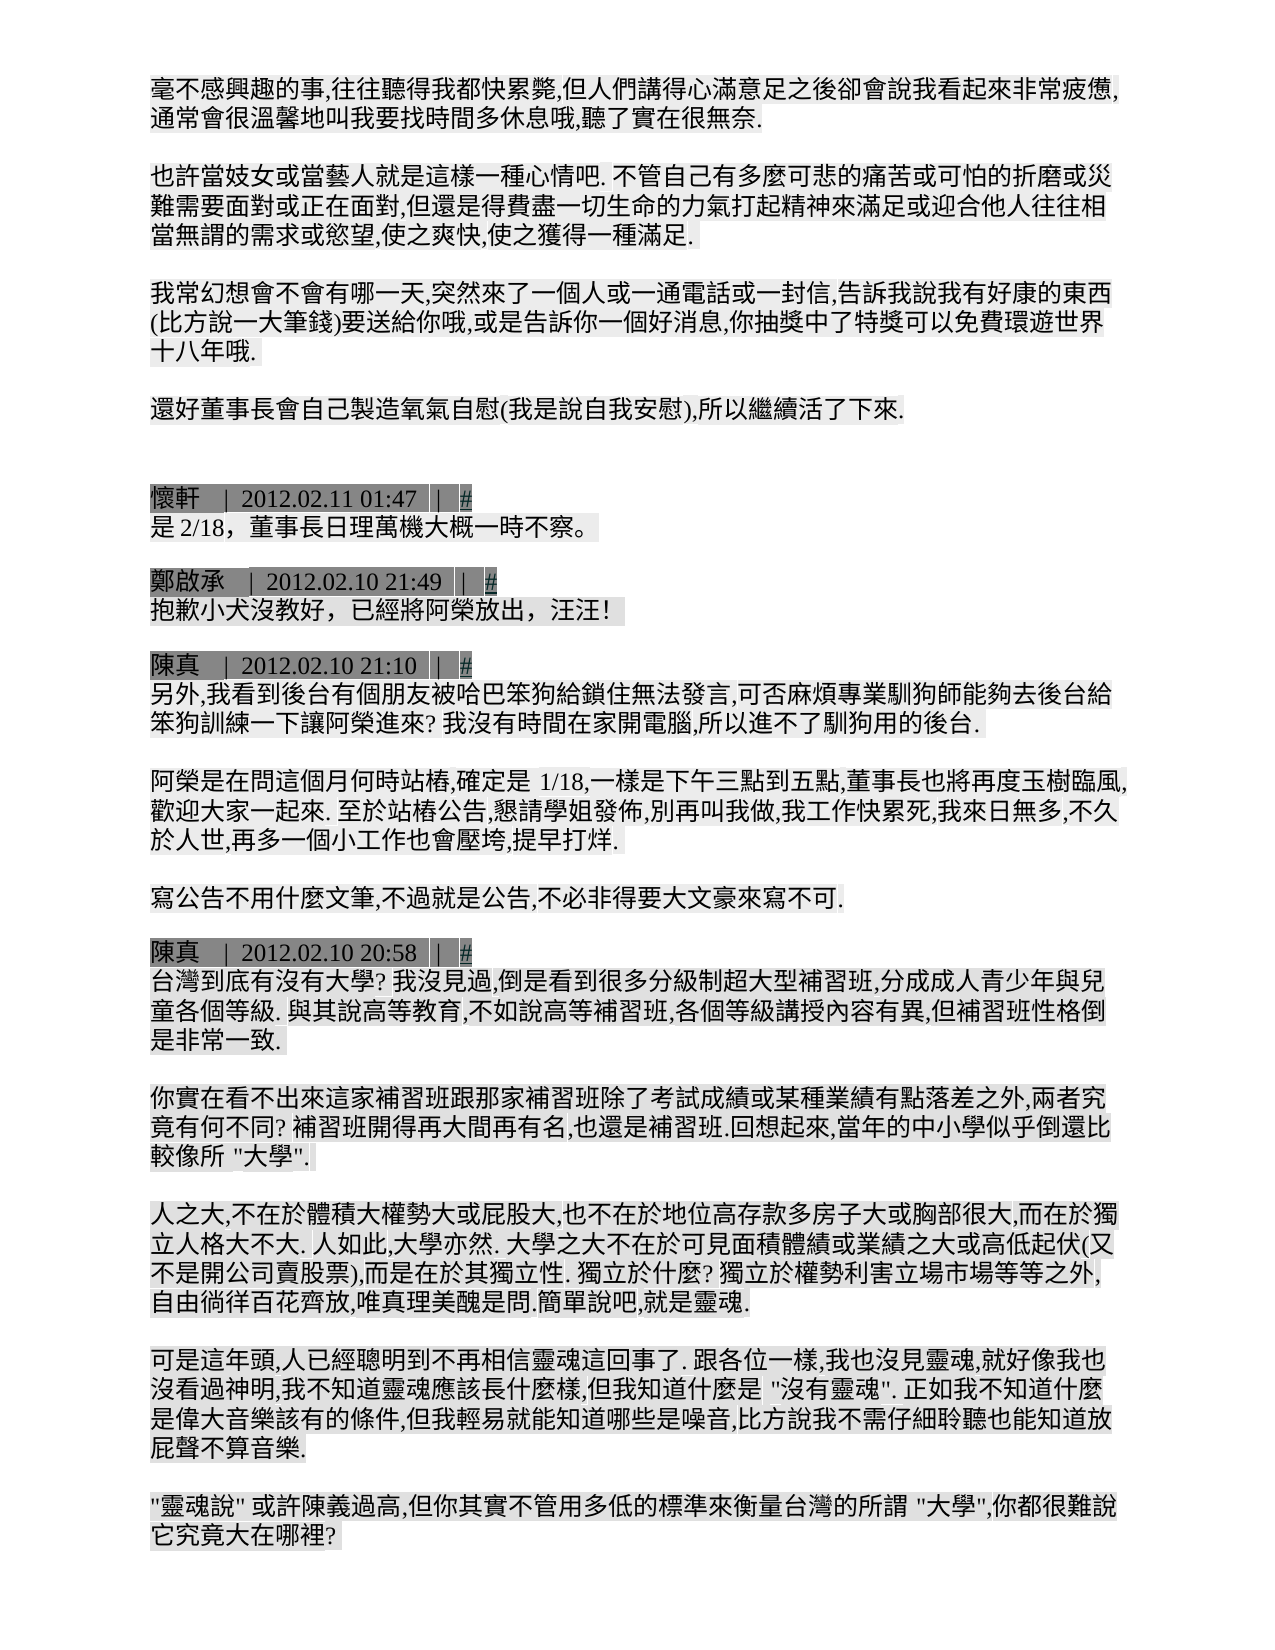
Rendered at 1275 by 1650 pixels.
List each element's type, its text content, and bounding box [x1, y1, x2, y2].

text 鄭啟承 | 2012.02.10 21:49 | # [150, 567, 1125, 597]
text 是2/18，董事長日理萬機大概一時不察。 [150, 513, 1125, 542]
text 陳真 | 2012.02.10 20:58 | # [150, 938, 1125, 967]
text 陳真 | 2012.02.10 21:10 | # [150, 651, 1125, 680]
text 抱歉小犬沒教好，已經將阿榮放出，汪汪！ [150, 597, 1125, 626]
text 另外,我看到後台有個朋友被哈巴笨狗給鎖住無法發言,可否麻煩專業馴狗師能夠去後台給笨狗訓練一下讓阿榮進來? 我沒有時間在家開電腦,所以進不了馴狗用的後台. 阿榮是在問這個月何時站樁,確定是 1/18,一樣是下午三點到五點,董事長也將再度玉樹臨風,歡迎大家一起來. 至於站樁公告,懇請學姐發佈,別再叫我做,我工作快累死,我來日無多,不久於人世,再多一個小工作也會壓垮,提早打烊. 寫公告不用什麼文筆,不過就是公告,不必非得要大文豪來寫不可. [150, 680, 1125, 913]
text 毫不感興趣的事,往往聽得我都快累斃,但人們講得心滿意足之後卻會說我看起來非常疲憊,通常會很溫馨地叫我要找時間多休息哦,聽了實在很無奈. 也許當妓女或當藝人就是這樣一種心情吧. 不管自己有多麼可悲的痛苦或可怕的折磨或災難需要面對或正在面對,但還是得費盡一切生命的力氣打起精神來滿足或迎合他人往往相當無謂的需求或慾望,使之爽快,使之獲得一種滿足. 我常幻想會不會有哪一天,突然來了一個人或一通電話或一封信,告訴我說我有好康的東西(比方說一大筆錢)要送給你哦,或是告訴你一個好消息,你抽獎中了特獎可以免費環遊世界十八年哦. 還好董事長會自己製造氧氣自慰(我是說自我安慰),所以繼續活了下來. [150, 75, 1125, 425]
text 懷軒 | 2012.02.11 01:47 | # [150, 484, 1125, 513]
text 台灣到底有沒有大學? 我沒見過,倒是看到很多分級制超大型補習班,分成成人青少年與兒童各個等級. 與其說高等教育,不如說高等補習班,各個等級講授內容有異,但補習班性格倒是非常一致. 你實在看不出來這家補習班跟那家補習班除了考試成績或某種業績有點落差之外,兩者究竟有何不同? 補習班開得再大間再有名,也還是補習班.回想起來,當年的中小學似乎倒還比較像所 "大學". 人之大,不在於體積大權勢大或屁股大,也不在於地位高存款多房子大或胸部很大,而在於獨立人格大不大. 人如此,大學亦然. 大學之大不在於可見面積體績或業績之大或高低起伏(又不是開公司賣股票),而是在於其獨立性. 獨立於什麼? 獨立於權勢利害立場市場等等之外,自由徜徉百花齊放,唯真理美醜是問.簡單說吧,就是靈魂. 可是這年頭,人已經聰明到不再相信靈魂這回事了. 跟各位一樣,我也沒見靈魂,就好像我也沒看過神明,我不知道靈魂應該長什麼樣,但我知道什麼是 "沒有靈魂". 正如我不知道什麼是偉大音樂該有的條件,但我輕易就能知道哪些是噪音,比方說我不需仔細聆聽也能知道放屁聲不算音樂. "靈魂說" 或許陳義過高,但你其實不管用多低的標準來衡量台灣的所謂 "大學",你都很難說它究竟大在哪裡? [150, 967, 1125, 1551]
